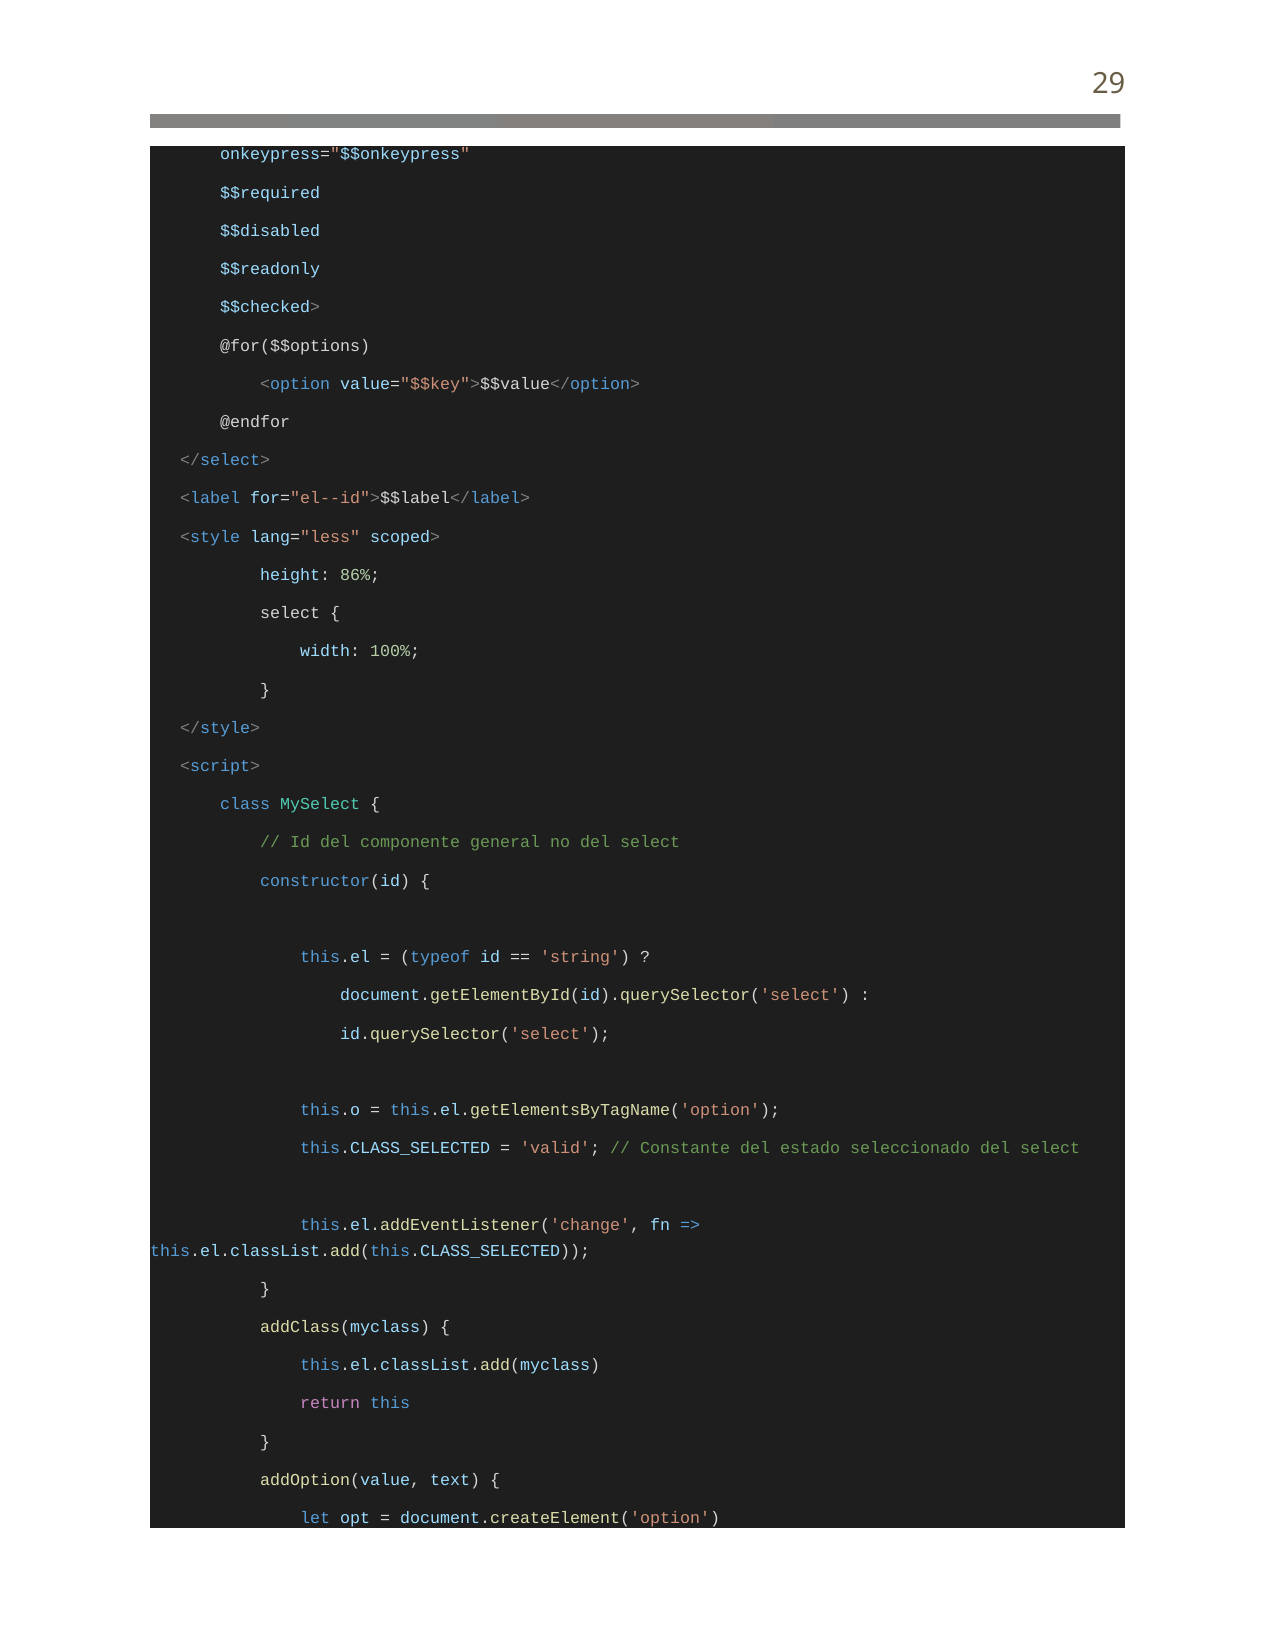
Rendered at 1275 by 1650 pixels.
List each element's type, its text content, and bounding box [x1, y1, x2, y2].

text } [150, 681, 1125, 700]
text // Id del componente general no del select [150, 834, 1125, 853]
text this.el.classList.add(myclass) [150, 1357, 1125, 1376]
text <script> [150, 758, 1125, 776]
text </select> [150, 452, 1125, 471]
picture [150, 114, 1121, 128]
text this.o = this.el.getElementsByTagName('option'); [150, 1102, 1125, 1121]
text id.querySelector('select'); [150, 1025, 1125, 1044]
text } [150, 1433, 1125, 1452]
text onkeypress="$$onkeypress" [150, 146, 1125, 165]
text $$checked> [150, 299, 1125, 318]
text height: 86%; [150, 566, 1125, 585]
text this.el = (typeof id == 'string') ? [150, 949, 1125, 968]
text this.el.addEventListener('change', fn => this.el.classList.add(this.CLASS_SELECTED)); [150, 1216, 1125, 1261]
text document.getElementById(id).querySelector('select') : [150, 987, 1125, 1006]
text return this [150, 1395, 1125, 1414]
text addClass(myclass) { [150, 1318, 1125, 1337]
text <option value="$$key">$$value</option> [150, 375, 1125, 394]
text $$readonly [150, 261, 1125, 279]
text class MySelect { [150, 796, 1125, 815]
text $$disabled [150, 222, 1125, 241]
text addOption(value, text) { [150, 1471, 1125, 1490]
text let opt = document.createElement('option') [150, 1510, 1125, 1528]
text } [150, 1280, 1125, 1299]
text constructor(id) { [150, 872, 1125, 891]
text select { [150, 605, 1125, 623]
text $$required [150, 184, 1125, 203]
text @endfor [150, 413, 1125, 432]
text </style> [150, 719, 1125, 738]
text @for($$options) [150, 337, 1125, 356]
text <style lang="less" scoped> [150, 528, 1125, 547]
text <label for="el--id">$$label</label> [150, 490, 1125, 509]
text this.CLASS_SELECTED = 'valid'; // Constante del estado seleccionado del select [150, 1140, 1125, 1159]
text width: 100%; [150, 643, 1125, 662]
